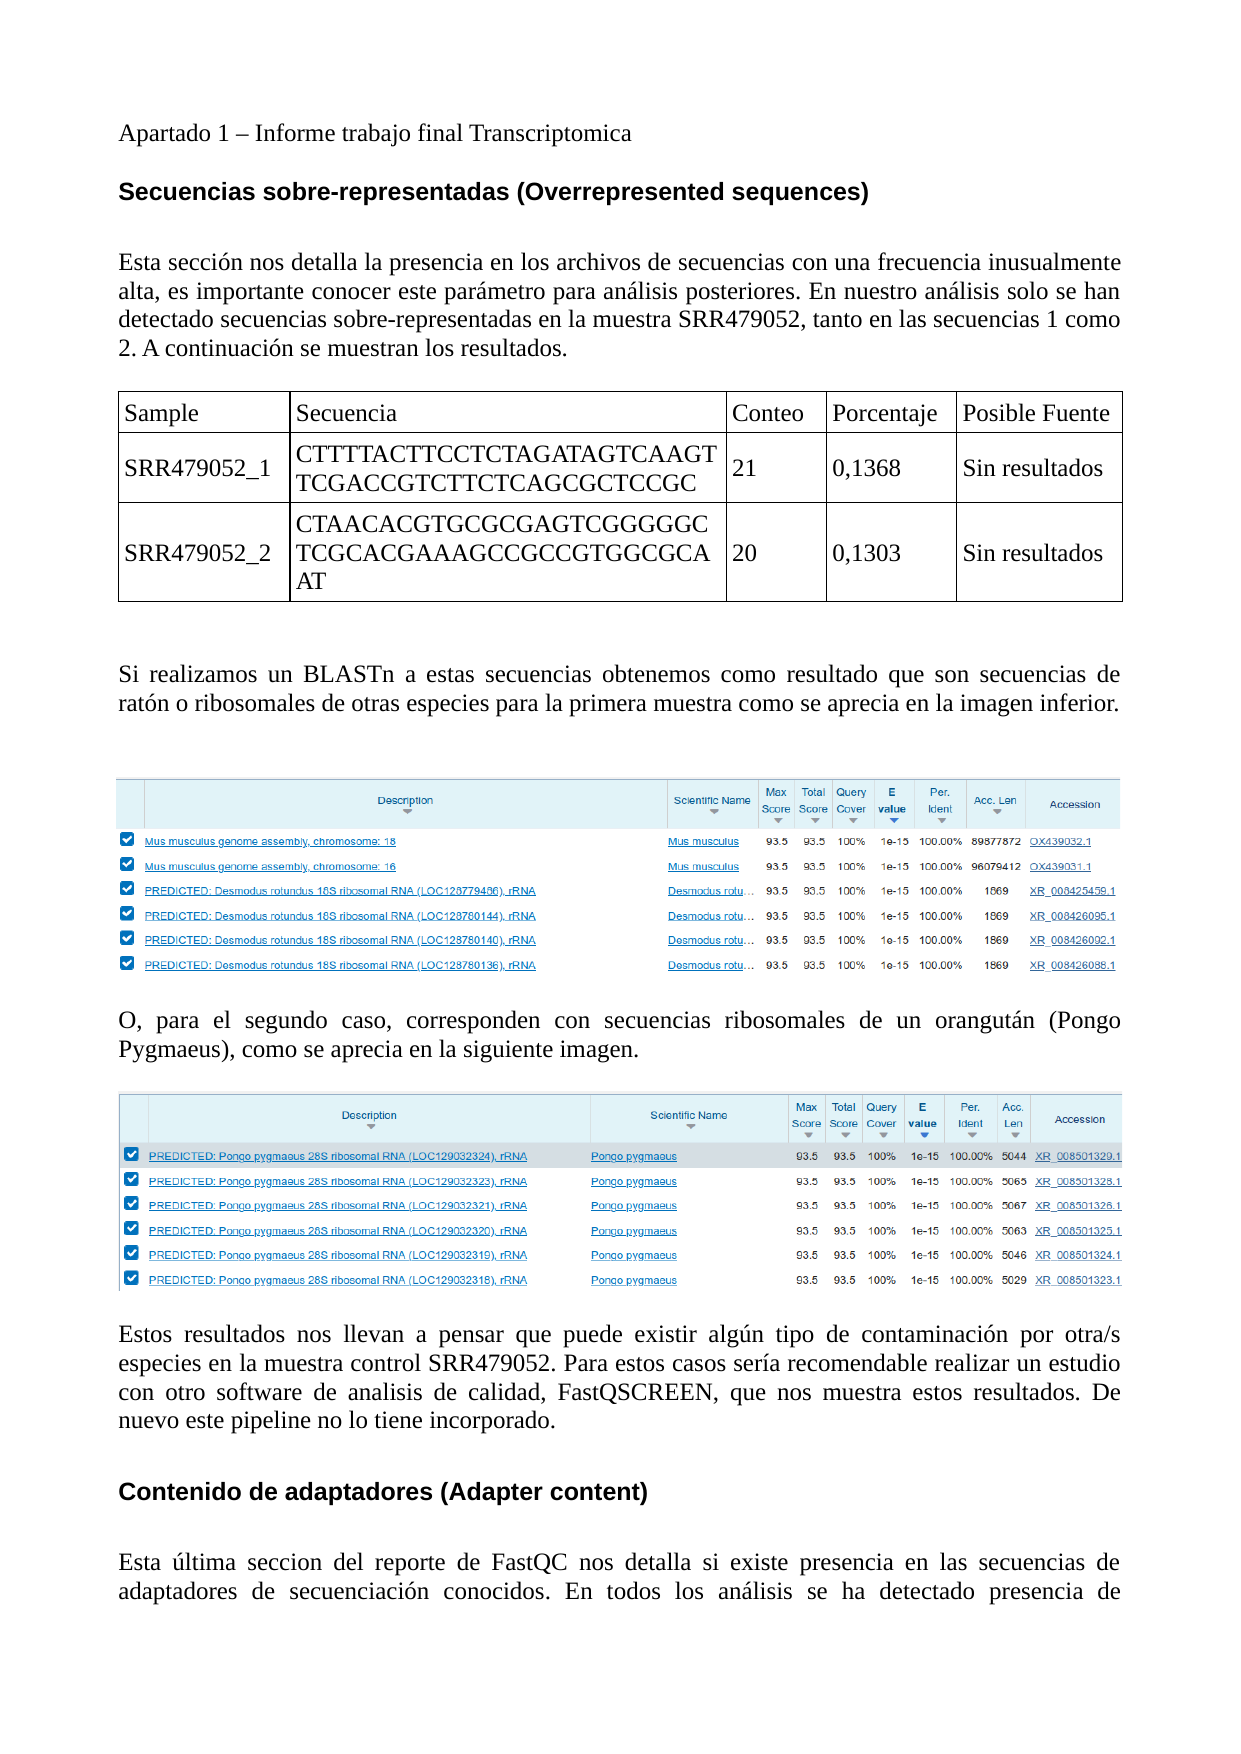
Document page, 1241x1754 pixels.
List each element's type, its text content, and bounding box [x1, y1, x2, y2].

text Estos resultados nos llevan a pensar que puede existir algún tipo de contaminación por otra/s especies en la muestra control SRR479052. Para estos casos sería recomendable realizar un estudio con otro software de analisis de calidad, FastQSCREEN, que nos muestra estos resultados. De nuevo este pipeline no lo tiene incorporado. [118, 1319, 1122, 1434]
table_cell 0,1303 [827, 503, 956, 601]
table_header Secuencia [291, 392, 726, 432]
subtitle Contenido de adaptadores (Adapter content) [118, 1477, 1122, 1506]
table_cell 0,1368 [827, 433, 956, 502]
subtitle Secuencias sobre-representadas (Overrepresented sequences) [118, 177, 1122, 206]
table_cell SRR479052_2 [119, 503, 289, 601]
text O, para el segundo caso, corresponden con secuencias ribosomales de un orangután (Pongo Pygmaeus), como se aprecia en la siguiente imagen. [118, 1005, 1122, 1062]
text Esta última seccion del reporte de FastQC nos detalla si existe presencia en las secuencias de adaptadores de secuenciación conocidos. En todos los análisis se ha detectado presencia de [118, 1547, 1122, 1605]
table_cell CTAACACGTGCGCGAGTCGGGGGCTCGCACGAAAGCCGCCGTGGCGCAAT [291, 503, 726, 601]
table_header Conteo [727, 392, 826, 432]
picture [116, 777, 1121, 977]
table_cell CTTTTACTTCCTCTAGATAGTCAAGTTCGACCGTCTTCTCAGCGCTCCGC [291, 433, 726, 502]
table_header Porcentaje [827, 392, 956, 432]
table_cell Sin resultados [957, 433, 1122, 502]
table_header Posible Fuente [957, 392, 1122, 432]
table_cell SRR479052_1 [119, 433, 289, 502]
picture [118, 1091, 1123, 1291]
table_cell 20 [727, 503, 826, 601]
text Si realizamos un BLASTn a estas secuencias obtenemos como resultado que son secuencias de ratón o ribosomales de otras especies para la primera muestra como se aprecia en la imagen inferior. [118, 659, 1122, 717]
table_cell Sin resultados [957, 503, 1122, 601]
table_cell 21 [727, 433, 826, 502]
text Esta sección nos detalla la presencia en los archivos de secuencias con una frecuencia inusualmente alta, es importante conocer este parámetro para análisis posteriores. En nuestro análisis solo se han detectado secuencias sobre-representadas en la muestra SRR479052, tanto en las secuencias 1 como 2. A continuación se muestran los resultados. [118, 247, 1122, 362]
table_header Sample [119, 392, 289, 432]
